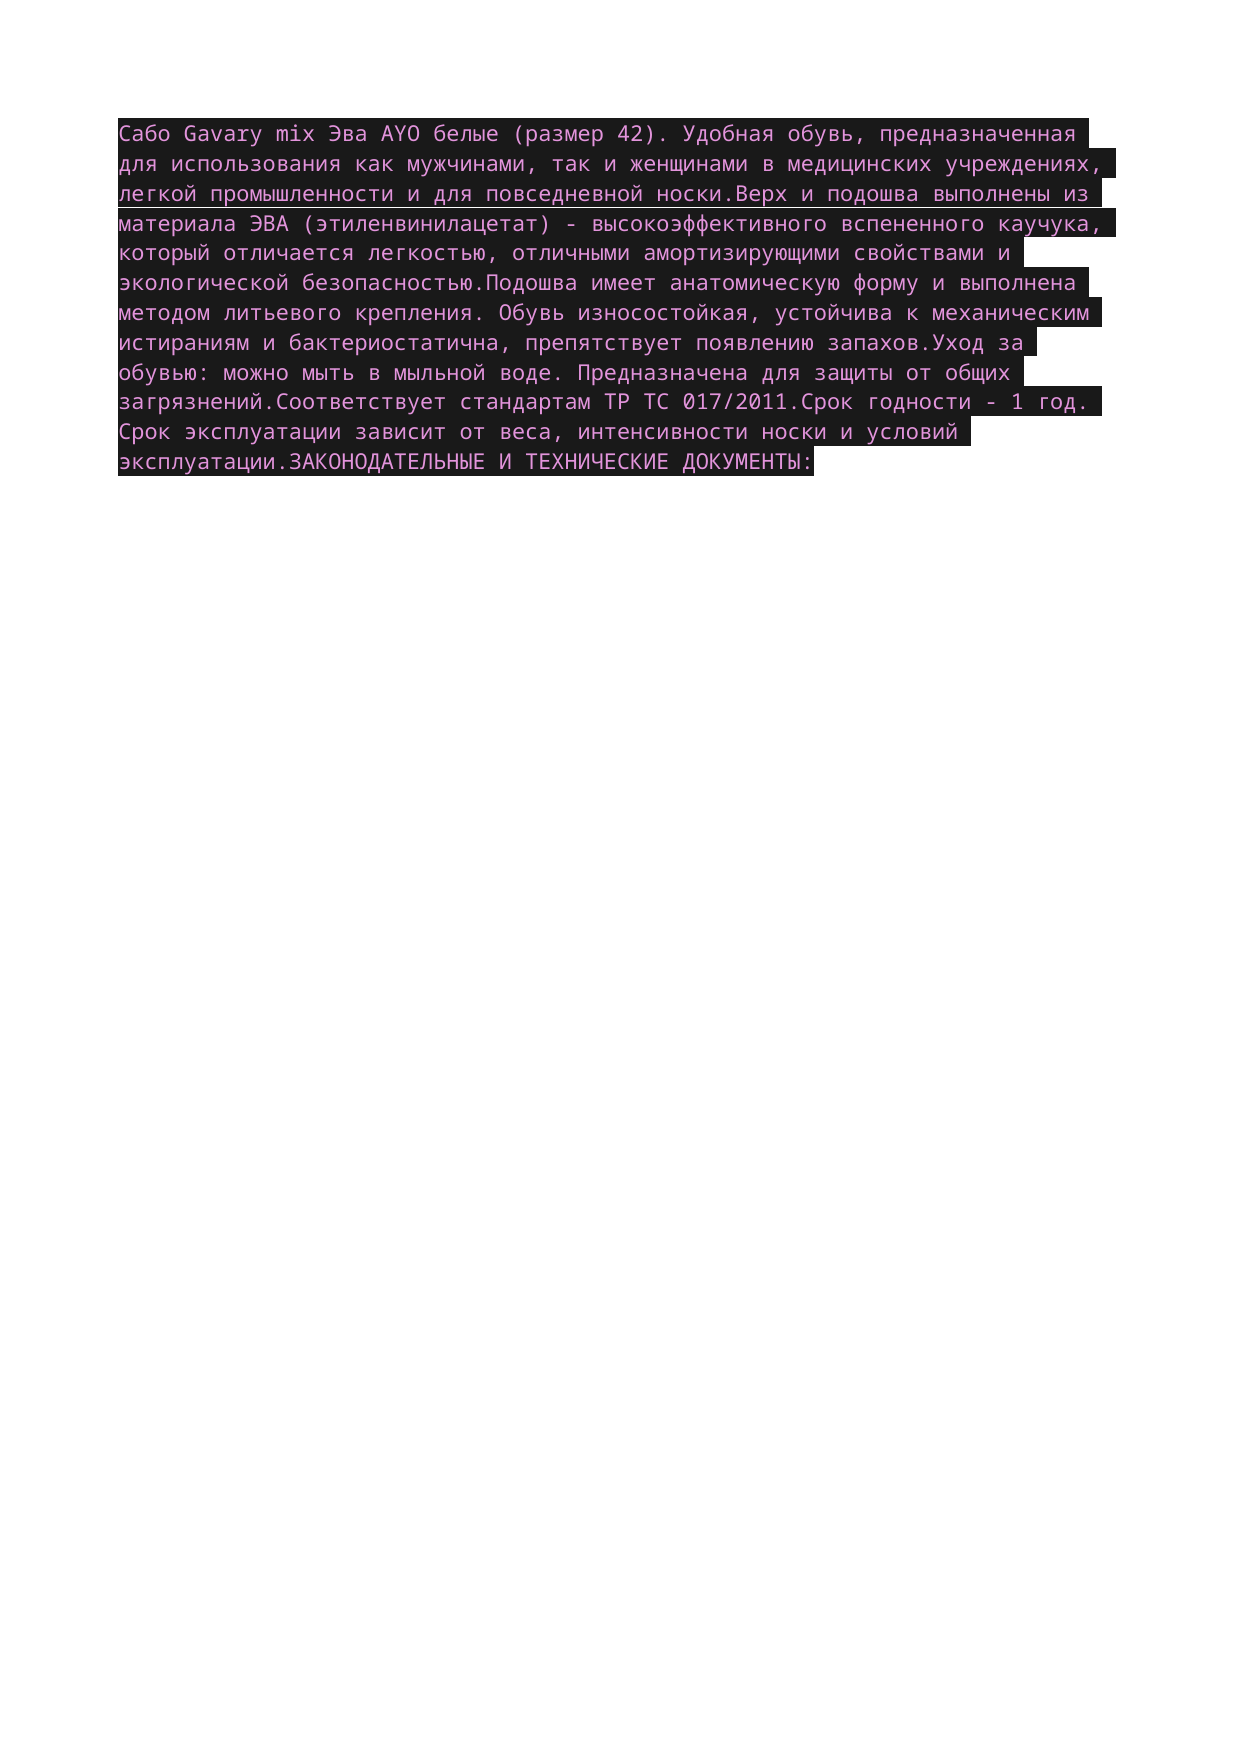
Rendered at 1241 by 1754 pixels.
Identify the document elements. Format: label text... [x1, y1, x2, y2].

text Сабо Gavary mix Эва AYO белые (размер 42). Удобная обувь, предназначенная для использования как мужчинами, так и женщинами в медицинских учреждениях, легкой промышленности и для повседневной носки.Верх и подошва выполнены из материала ЭВА (этиленвинилацетат) - высокоэффективного вспененного каучука, который отличается легкостью, отличными амортизирующими свойствами и экологической безопасностью.Подошва имеет анатомическую форму и выполнена методом литьевого крепления. Обувь износостойкая, устойчива к механическим истираниям и бактериостатична, препятствует появлению запахов.Уход за обувью: можно мыть в мыльной воде. Предназначена для защиты от общих загрязнений.Соответствует стандартам ТР ТС 017/2011.Срок годности - 1 год. Срок эксплуатации зависит от веса, интенсивности носки и условий эксплуатации.ЗАКОНОДАТЕЛЬНЫЕ И ТЕХНИЧЕСКИЕ ДОКУМЕНТЫ: [118, 118, 1122, 476]
